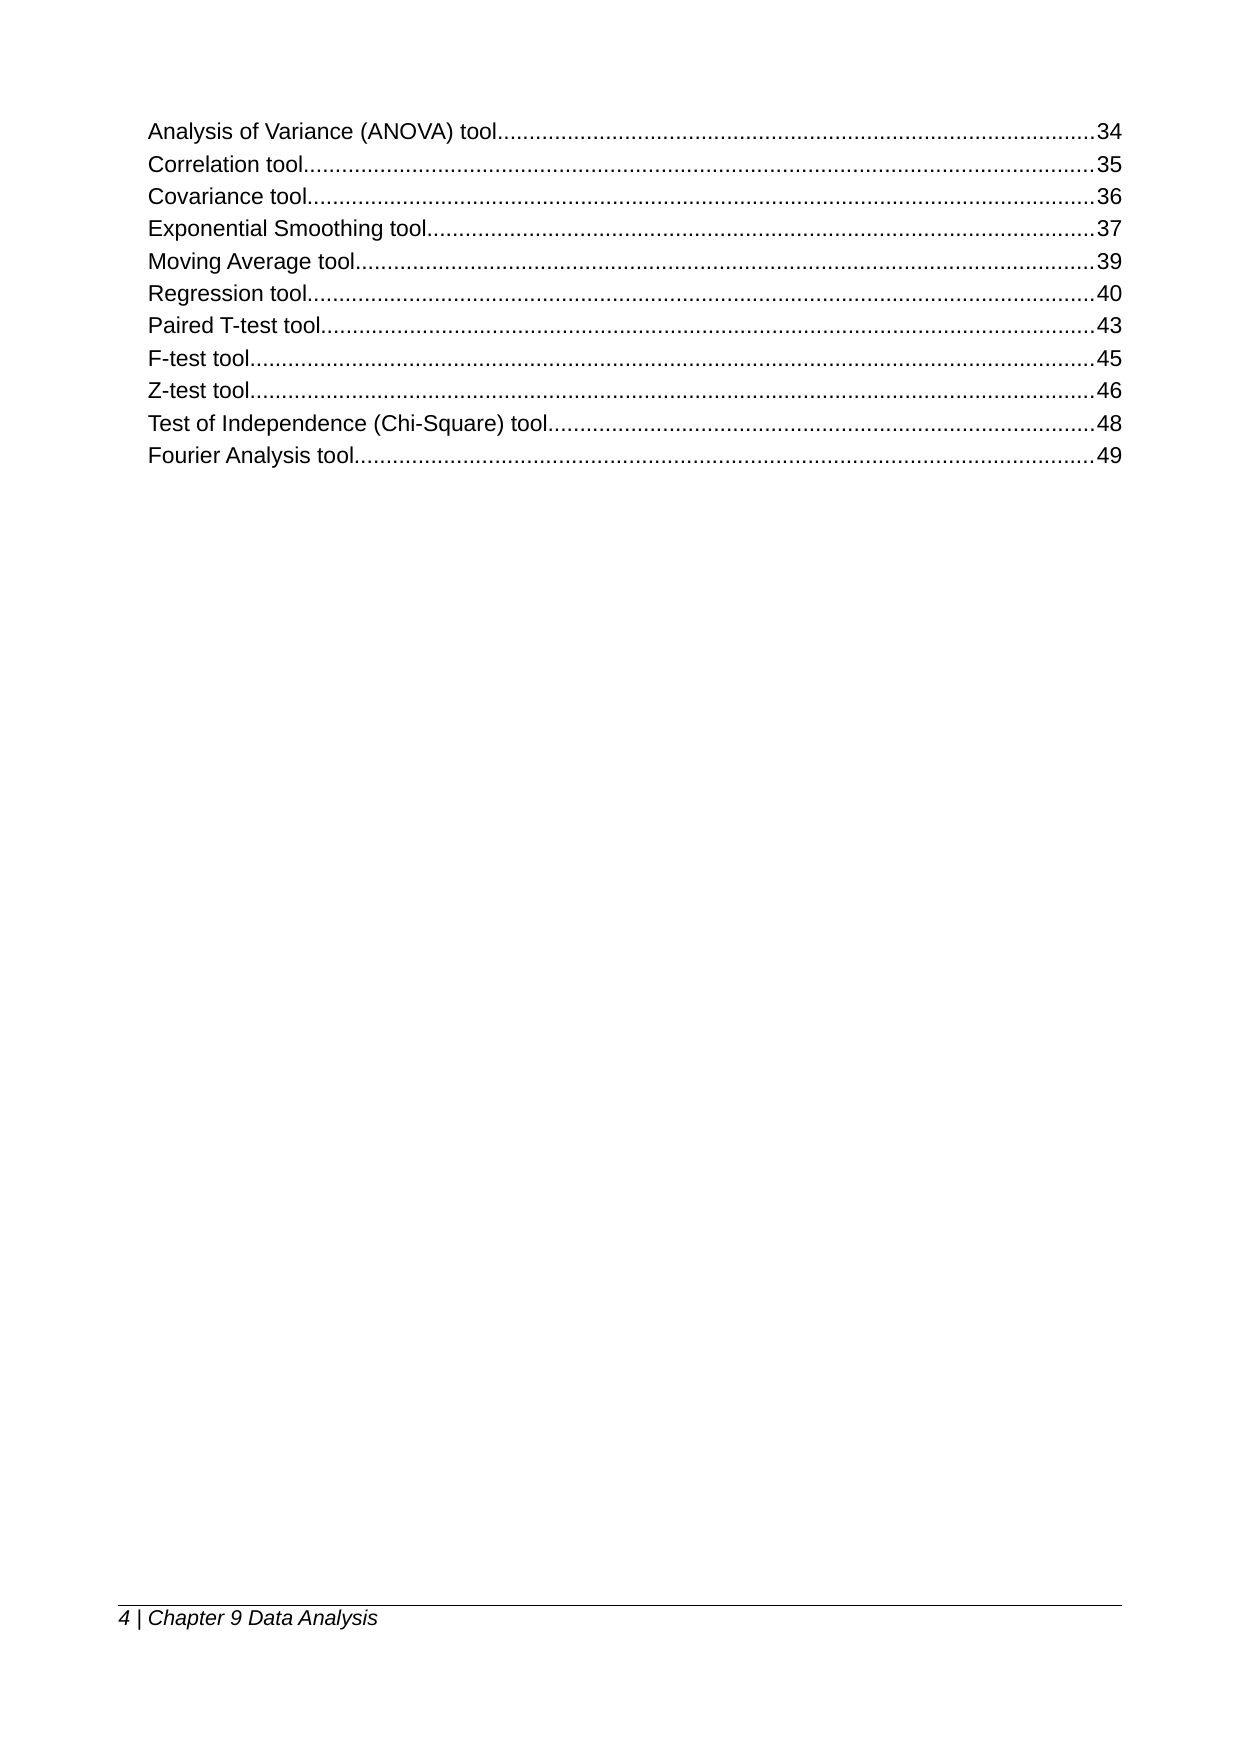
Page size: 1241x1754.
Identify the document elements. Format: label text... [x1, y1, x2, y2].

text Correlation tool 35 [148, 151, 1122, 177]
text F-test tool 45 [148, 345, 1122, 371]
text Fourier Analysis tool 49 [148, 442, 1122, 468]
text Exponential Smoothing tool 37 [148, 215, 1122, 242]
text Test of Independence (Chi-Square) tool 48 [148, 410, 1122, 436]
text Z-test tool 46 [148, 377, 1122, 404]
text Moving Average tool 39 [148, 248, 1122, 274]
text Regression tool 40 [148, 280, 1122, 306]
text Covariance tool 36 [148, 183, 1122, 209]
text Paired T-test tool 43 [148, 312, 1122, 339]
text Analysis of Variance (ANOVA) tool 34 [148, 118, 1122, 144]
